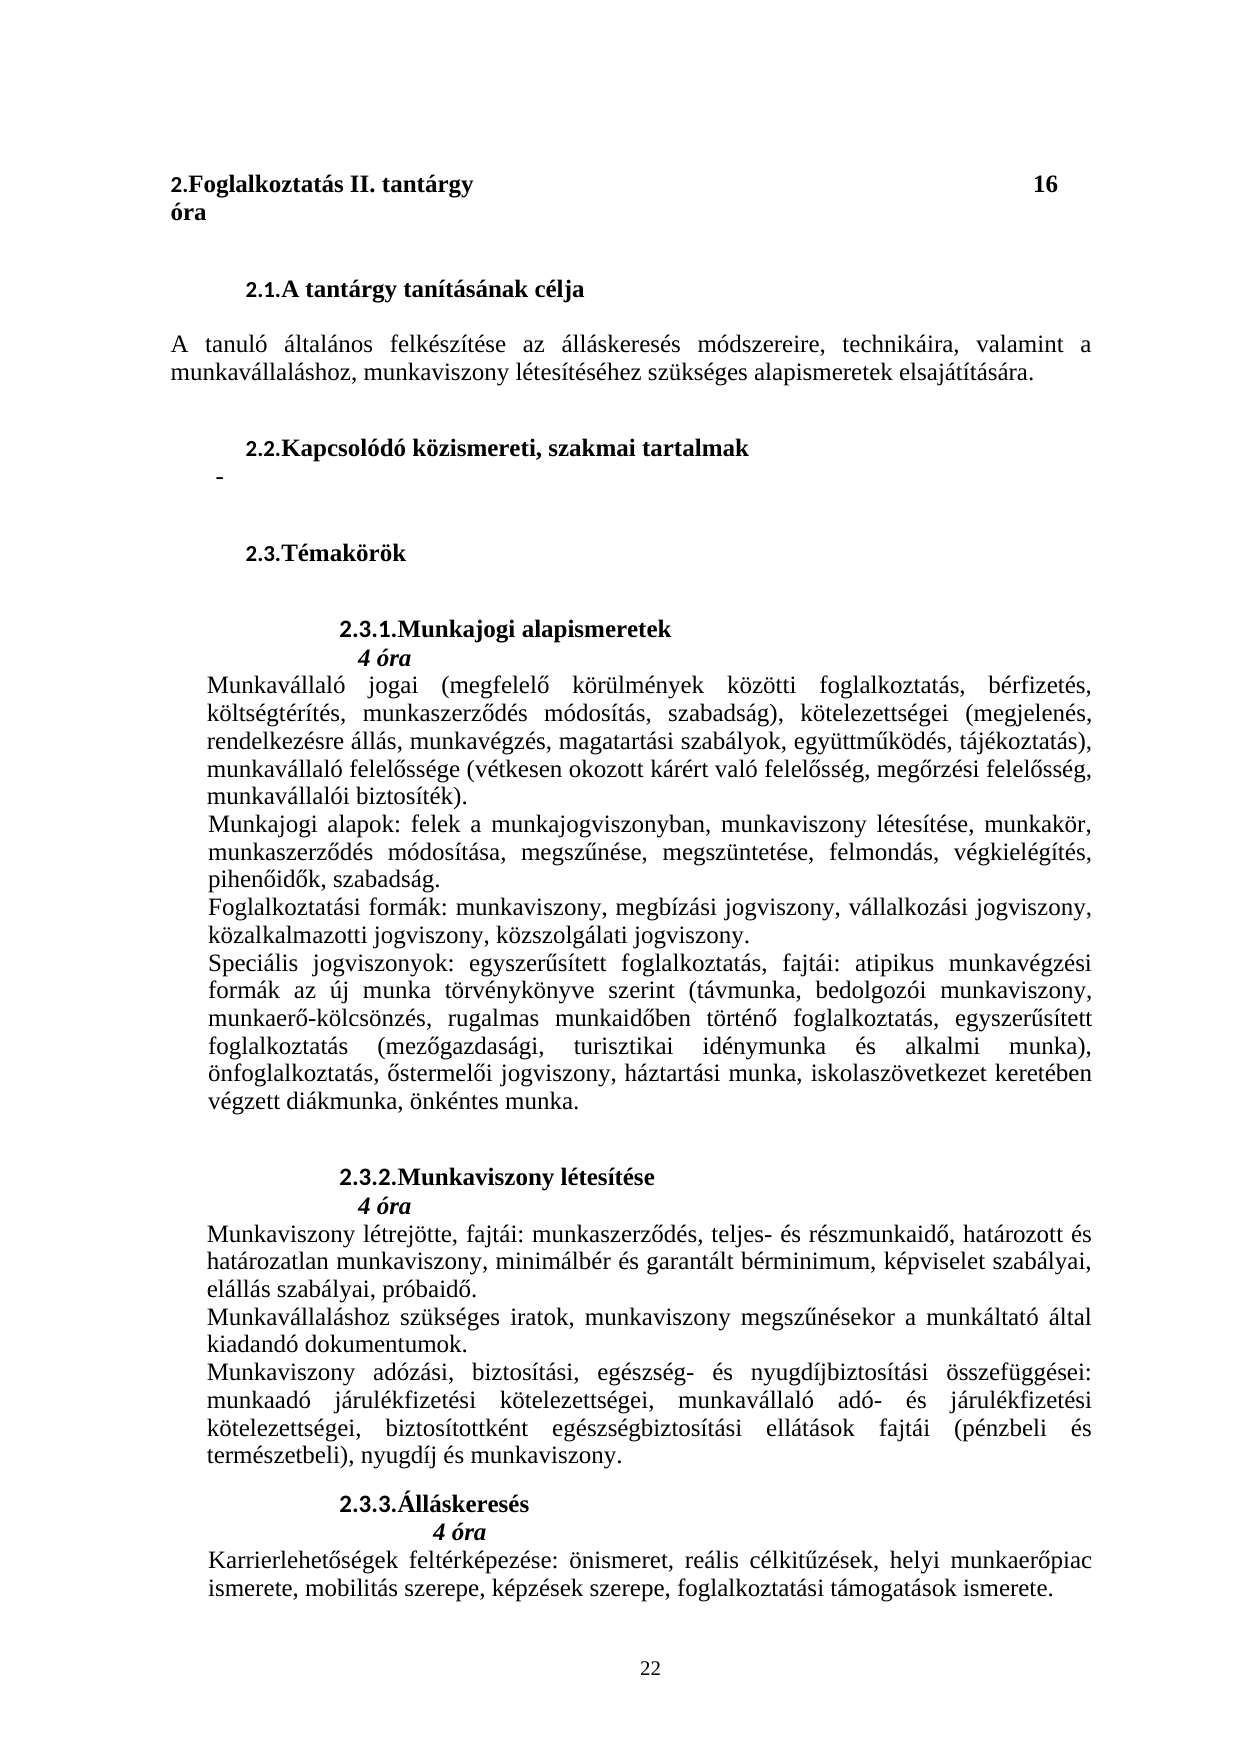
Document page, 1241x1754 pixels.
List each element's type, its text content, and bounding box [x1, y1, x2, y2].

list Munkaviszony létesítése 4 óra [133, 1163, 1093, 1220]
list Álláskeresés 4 óra [133, 1490, 1093, 1546]
text Speciális jogviszonyok: egyszerűsített foglalkoztatás, fajtái: atipikus munkavégzési formák az új munka törvénykönyve szerint (távmunka, bedolgozói munkaviszony, munkaerő-kölcsönzés, rugalmas munkaidőben történő foglalkoztatás, egyszerűsített foglalkoztatás (mezőgazdasági, turisztikai idénymunka és alkalmi munka), önfoglalkoztatás, őstermelői jogviszony, háztartási munka, iskolaszövetkezet keretében végzett diákmunka, önkéntes munka. [208, 949, 1093, 1115]
text Munkavállaláshoz szükséges iratok, munkaviszony megszűnésekor a munkáltató által kiadandó dokumentumok. [207, 1303, 1093, 1358]
text Foglalkoztatási formák: munkaviszony, megbízási jogviszony, vállalkozási jogviszony, közalkalmazotti jogviszony, közszolgálati jogviszony. [208, 893, 1093, 949]
text Munkaviszony létrejötte, fajtái: munkaszerződés, teljes- és részmunkaidő, határozott és határozatlan munkaviszony, minimálbér és garantált bérminimum, képviselet szabályai, elállás szabályai, próbaidő. [207, 1220, 1093, 1303]
list Kapcsolódó közismereti, szakmai tartalmak [133, 434, 1093, 462]
text Munkaviszony adózási, biztosítási, egészség- és nyugdíjbiztosítási összefüggései: munkaadó járulékfizetési kötelezettségei, munkavállaló adó- és járulékfizetési kötelezettségei, biztosítottként egészségbiztosítási ellátások fajtái (pénzbeli és természetbeli), nyugdíj és munkaviszony. [207, 1358, 1093, 1469]
text A tanuló általános felkészítése az álláskeresés módszereire, technikáira, valamint a munkavállaláshoz, munkaviszony létesítéséhez szükséges alapismeretek elsajátítására. [170, 331, 1093, 386]
text Munkajogi alapok: felek a munkajogviszonyban, munkaviszony létesítése, munkakör, munkaszerződés módosítása, megszűnése, megszüntetése, felmondás, végkielégítés, pihenőidők, szabadság. [208, 810, 1093, 893]
text Munkavállaló jogai (megfelelő körülmények közötti foglalkoztatás, bérfizetés, költségtérítés, munkaszerződés módosítás, szabadság), kötelezettségei (megjelenés, rendelkezésre állás, munkavégzés, magatartási szabályok, együttműködés, tájékoztatás), munkavállaló felelőssége (vétkesen okozott kárért való felelősség, megőrzési felelősség, munkavállalói biztosíték). [207, 672, 1093, 810]
list Témakörök [133, 539, 1093, 567]
list A tantárgy tanításának célja [133, 275, 1093, 303]
text Karrierlehetőségek feltérképezése: önismeret, reális célkitűzések, helyi munkaerőpiac ismerete, mobilitás szerepe, képzések szerepe, foglalkoztatási támogatások ismerete. [208, 1546, 1093, 1602]
list Foglalkoztatás II. tantárgy 16 óra [133, 171, 1093, 226]
list Munkajogi alapismeretek 4 óra [133, 615, 1093, 672]
text - [142, 462, 1093, 490]
